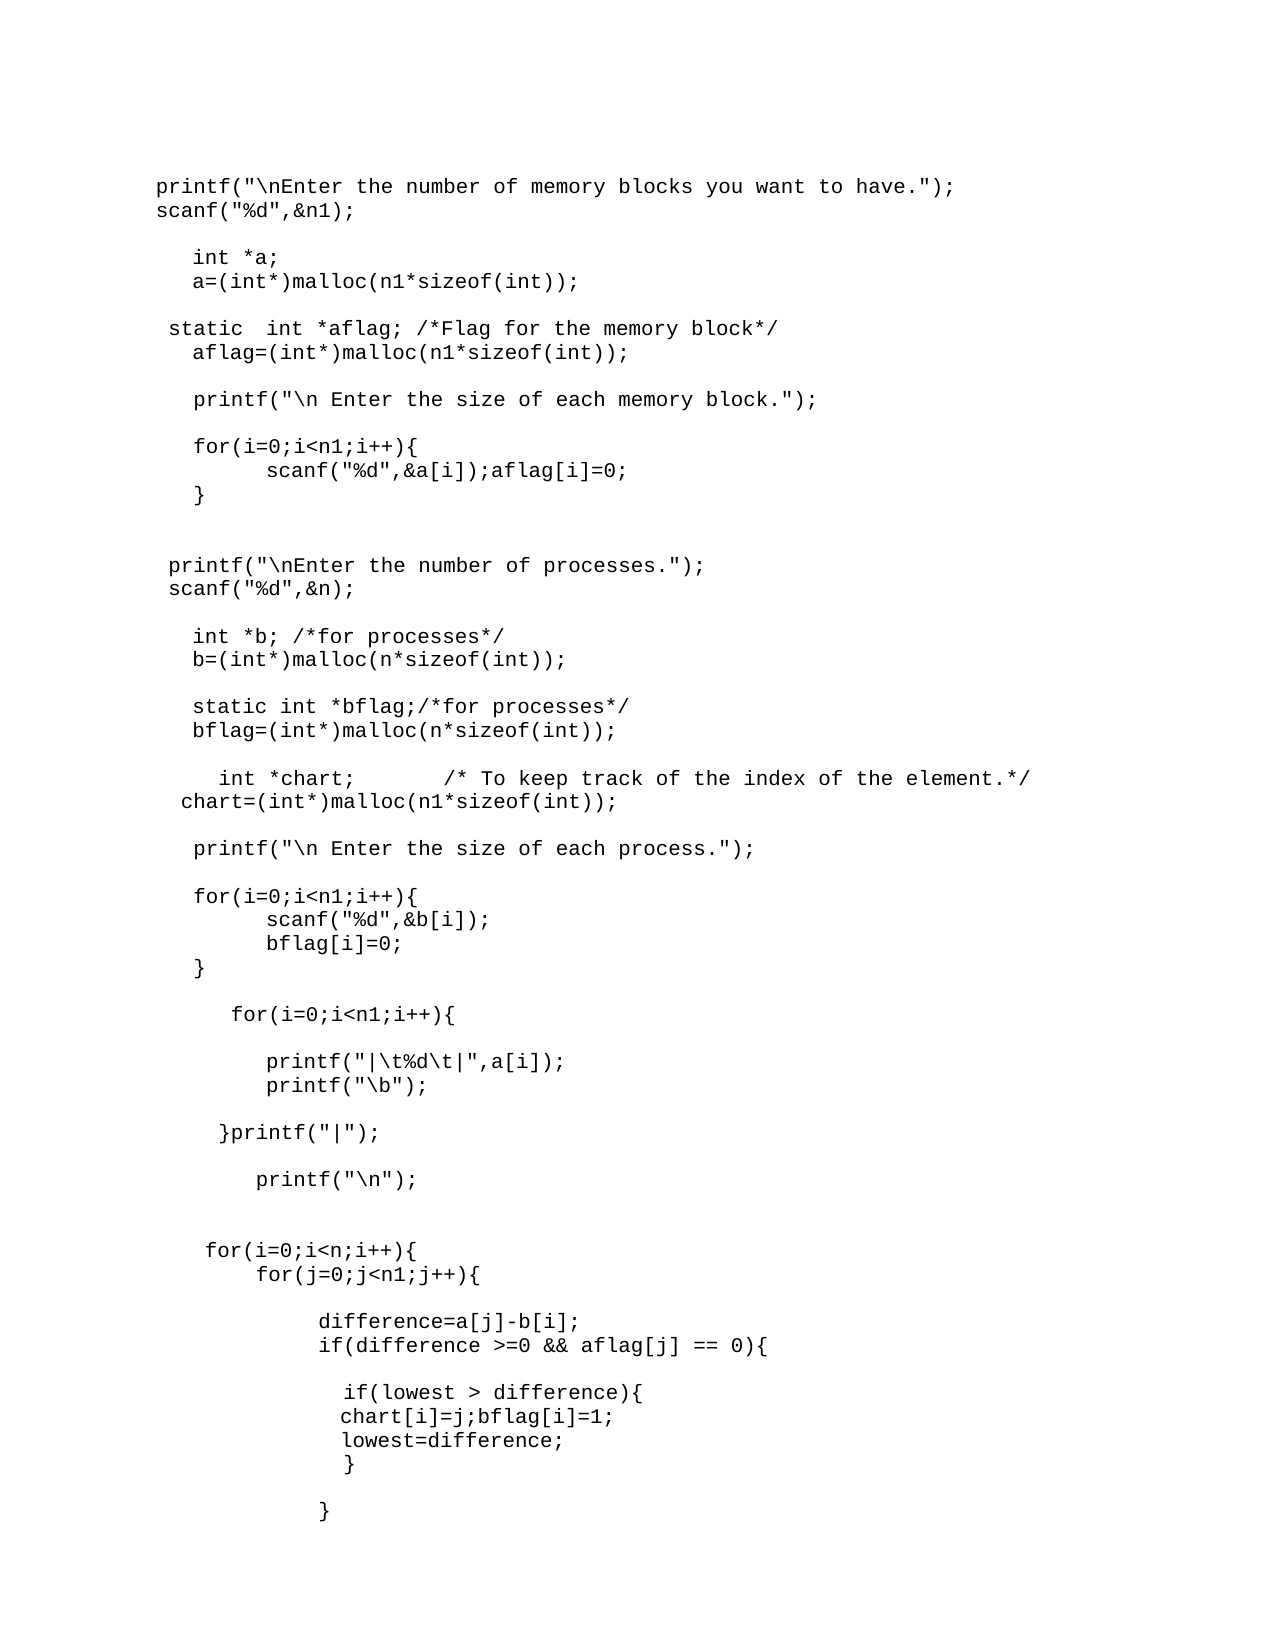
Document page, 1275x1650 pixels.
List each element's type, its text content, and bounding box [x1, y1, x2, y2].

text int *b; /*for processes*/ [118, 626, 1157, 649]
text difference=a[j]-b[i]; [118, 1311, 1157, 1335]
text printf("\nEnter the number of memory blocks you want to have."); [118, 176, 1157, 200]
text for(i=0;i<n1;i++){ [118, 436, 1157, 460]
text bflag[i]=0; [118, 933, 1157, 957]
text for(j=0;j<n1;j++){ [118, 1264, 1157, 1288]
text } [118, 1453, 1157, 1477]
text chart[i]=j;bflag[i]=1; [118, 1406, 1157, 1429]
text printf("\n Enter the size of each process."); [118, 838, 1157, 862]
text bflag=(int*)malloc(n*sizeof(int)); [118, 720, 1157, 744]
text for(i=0;i<n1;i++){ [118, 1004, 1157, 1028]
text if(lowest > difference){ [118, 1382, 1157, 1406]
text if(difference >=0 && aflag[j] == 0){ [118, 1335, 1157, 1359]
text scanf("%d",&b[i]); [118, 909, 1157, 933]
text chart=(int*)malloc(n1*sizeof(int)); [118, 791, 1157, 815]
text a=(int*)malloc(n1*sizeof(int)); [118, 271, 1157, 294]
text int *a; [118, 247, 1157, 271]
text }printf("|"); [118, 1122, 1157, 1146]
text printf("|\t%d\t|",a[i]); [118, 1051, 1157, 1075]
text static int *bflag;/*for processes*/ [118, 697, 1157, 720]
text } [118, 1501, 1157, 1524]
text scanf("%d",&a[i]);aflag[i]=0; [118, 460, 1157, 484]
text printf("\n"); [118, 1169, 1157, 1193]
text scanf("%d",&n1); [118, 200, 1157, 224]
text for(i=0;i<n1;i++){ [118, 886, 1157, 909]
text printf("\nEnter the number of processes."); [118, 555, 1157, 578]
text } [118, 484, 1157, 507]
text } [118, 957, 1157, 980]
text b=(int*)malloc(n*sizeof(int)); [118, 649, 1157, 673]
text static int *aflag; /*Flag for the memory block*/ [118, 318, 1157, 342]
text printf("\n Enter the size of each memory block."); [118, 389, 1157, 413]
text lowest=difference; [118, 1429, 1157, 1453]
text aflag=(int*)malloc(n1*sizeof(int)); [118, 342, 1157, 366]
text for(i=0;i<n;i++){ [118, 1240, 1157, 1264]
text int *chart; /* To keep track of the index of the element.*/ [118, 767, 1157, 791]
text scanf("%d",&n); [118, 578, 1157, 602]
text printf("\b"); [118, 1075, 1157, 1098]
